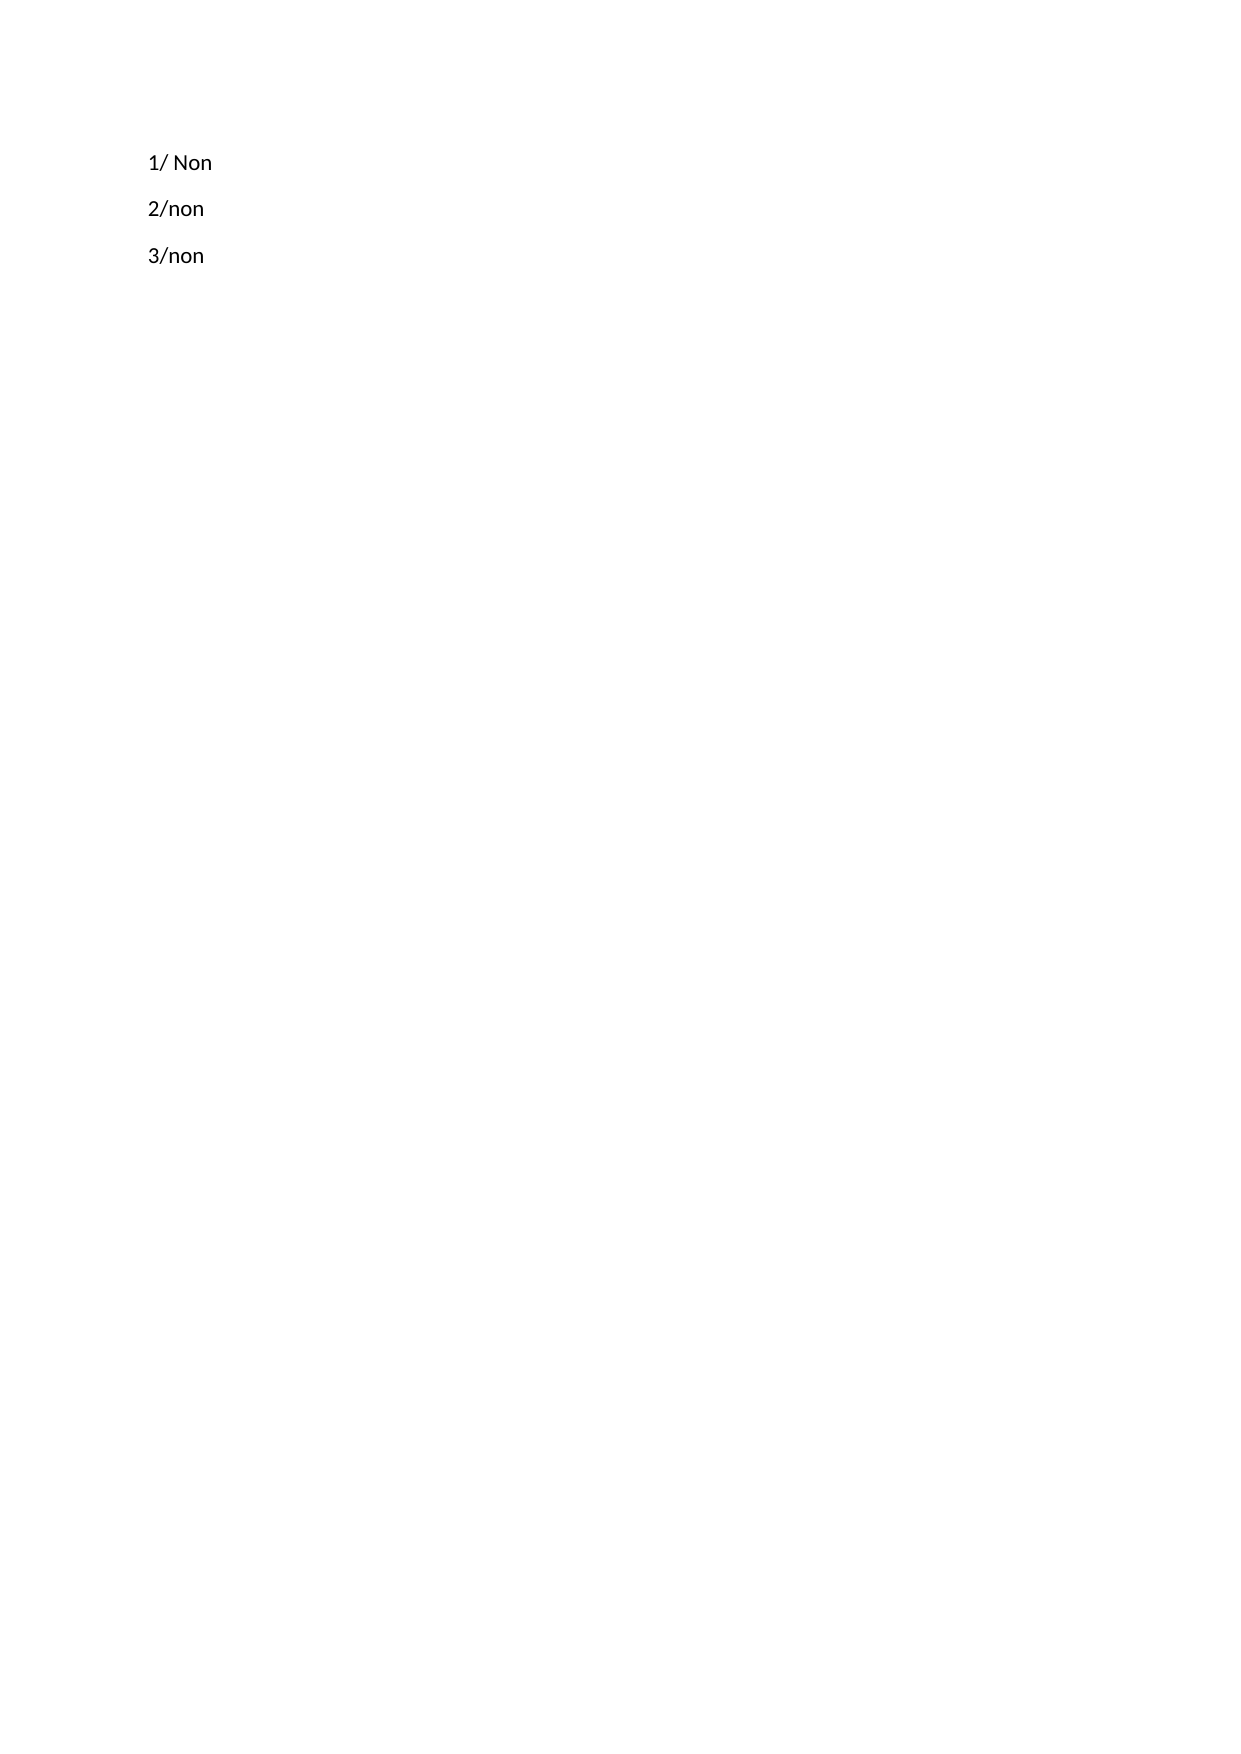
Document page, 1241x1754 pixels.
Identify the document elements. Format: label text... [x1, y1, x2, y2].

text 2/non [148, 194, 1093, 222]
text 1/ Non [148, 148, 1093, 176]
text 3/non [148, 241, 1093, 269]
